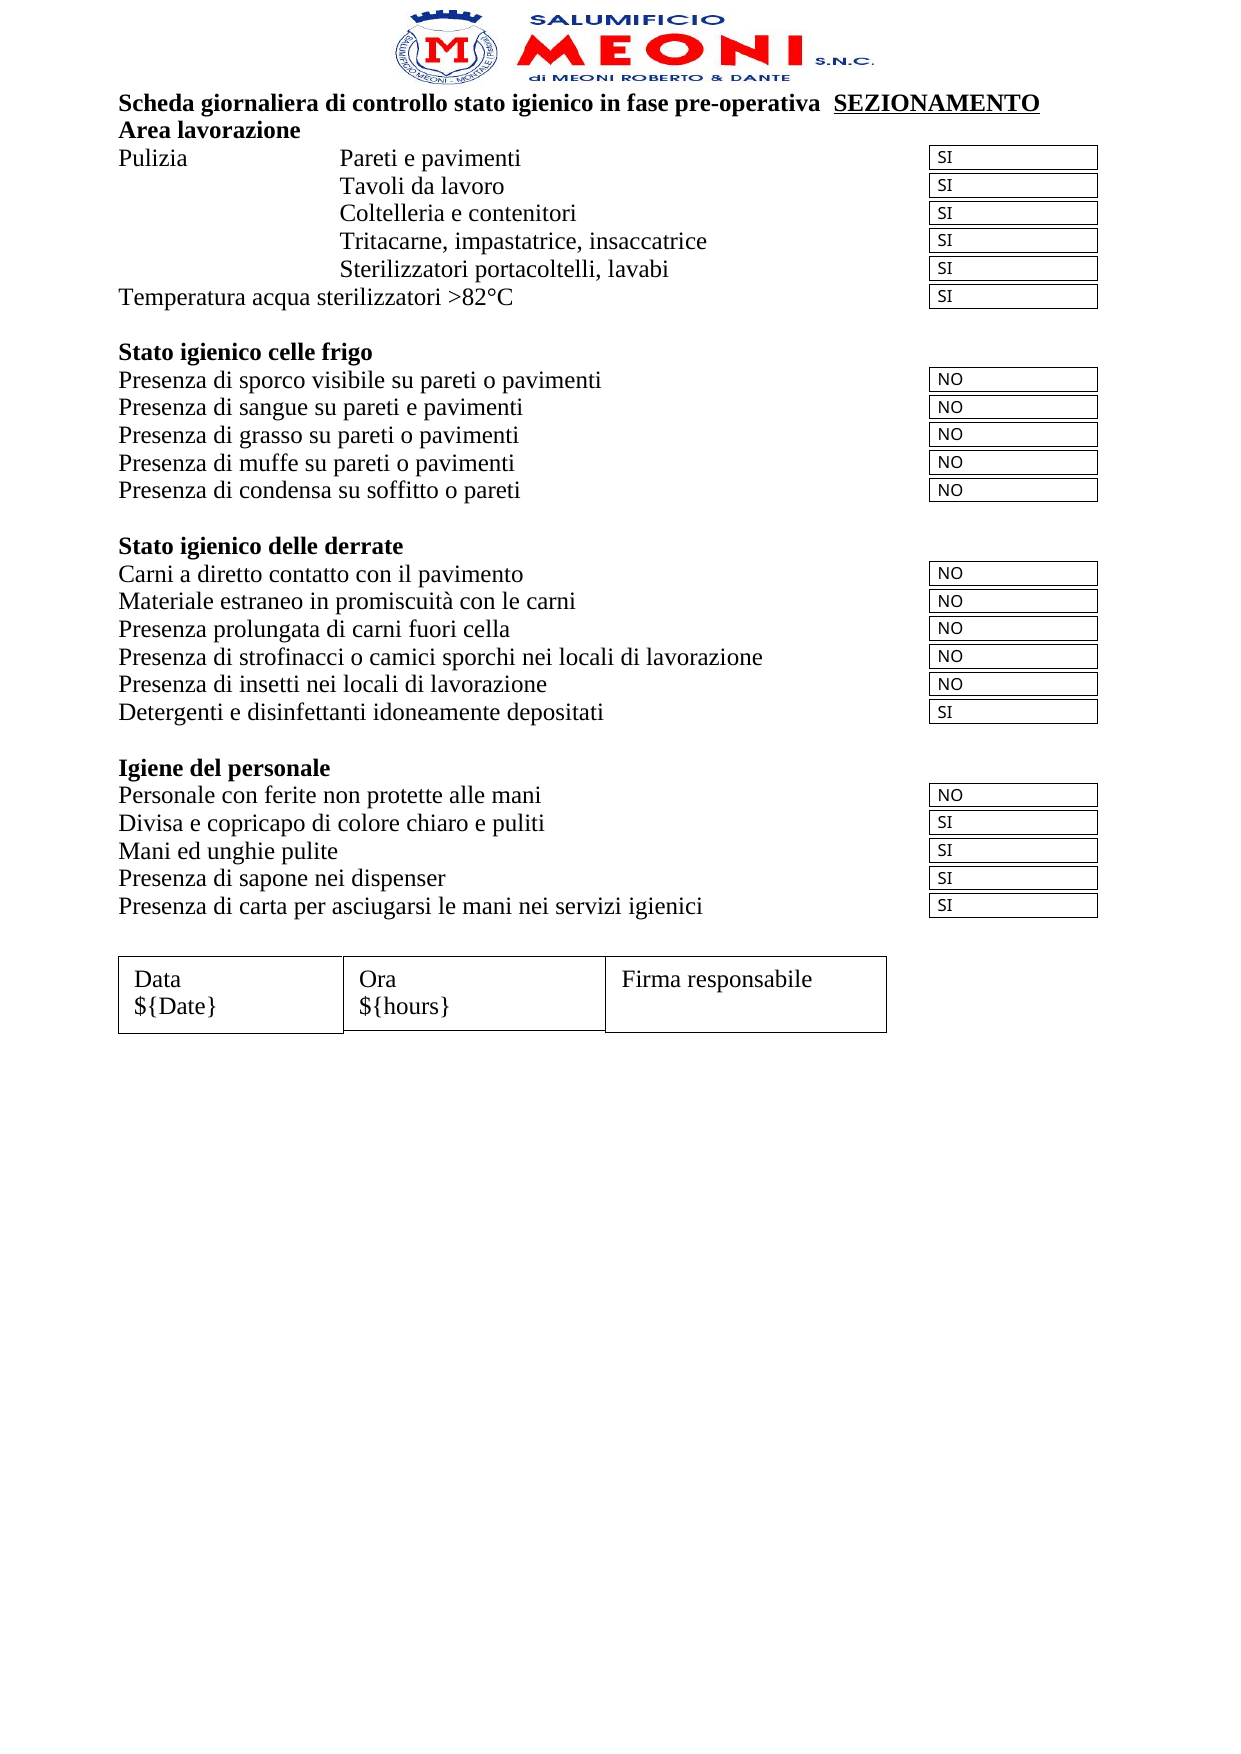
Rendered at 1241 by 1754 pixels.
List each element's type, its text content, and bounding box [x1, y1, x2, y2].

subtitle Stato igienico delle derrate [118, 532, 1122, 560]
text ${hours} [359, 992, 589, 1020]
text Coltelleria e contenitori [118, 199, 1122, 227]
text Presenza di sangue su pareti e pavimenti [118, 393, 1122, 421]
text Stato igienico celle frigo [118, 338, 1122, 366]
subtitle Scheda giornaliera di controllo stato igienico in fase pre-operativa SEZIONAMENTO [118, 8, 1122, 116]
text Divisa e copricapo di colore chiaro e puliti [118, 809, 1122, 837]
text Presenza prolungata di carni fuori cella [118, 615, 1122, 643]
text Temperatura acqua sterilizzatori >82°C [118, 283, 1122, 310]
picture [390, 10, 874, 88]
text Mani ed unghie pulite [118, 837, 1122, 864]
text Sterilizzatori portacoltelli, lavabi [118, 255, 1122, 283]
text Presenza di insetti nei locali di lavorazione [118, 671, 1122, 698]
subtitle Area lavorazione [118, 116, 1122, 144]
text Pulizia Pareti e pavimenti [118, 144, 1122, 172]
text Data [134, 965, 327, 992]
text Tritacarne, impastatrice, insaccatrice [118, 227, 1122, 255]
text Firma responsabile [621, 965, 871, 992]
text Presenza di condensa su soffitto o pareti [118, 477, 1122, 532]
text Presenza di sporco visibile su pareti o pavimenti [118, 366, 1122, 393]
text ${Date} [134, 992, 327, 1020]
text Tavoli da lavoro [118, 172, 1122, 199]
text Presenza di strofinacci o camici sporchi nei locali di lavorazione [118, 643, 1122, 671]
text Detergenti e disinfettanti idoneamente depositati [118, 698, 1122, 726]
text Personale con ferite non protette alle mani [118, 781, 1122, 809]
text Presenza di muffe su pareti o pavimenti [118, 449, 1122, 477]
text Materiale estraneo in promiscuità con le carni [118, 587, 1122, 615]
text Presenza di sapone nei dispenser [118, 864, 1122, 892]
text Carni a diretto contatto con il pavimento [118, 560, 1122, 587]
text Ora [359, 965, 589, 992]
text Presenza di grasso su pareti o pavimenti [118, 421, 1122, 449]
text Presenza di carta per asciugarsi le mani nei servizi igienici [118, 892, 1122, 920]
subtitle Igiene del personale [118, 754, 1122, 781]
